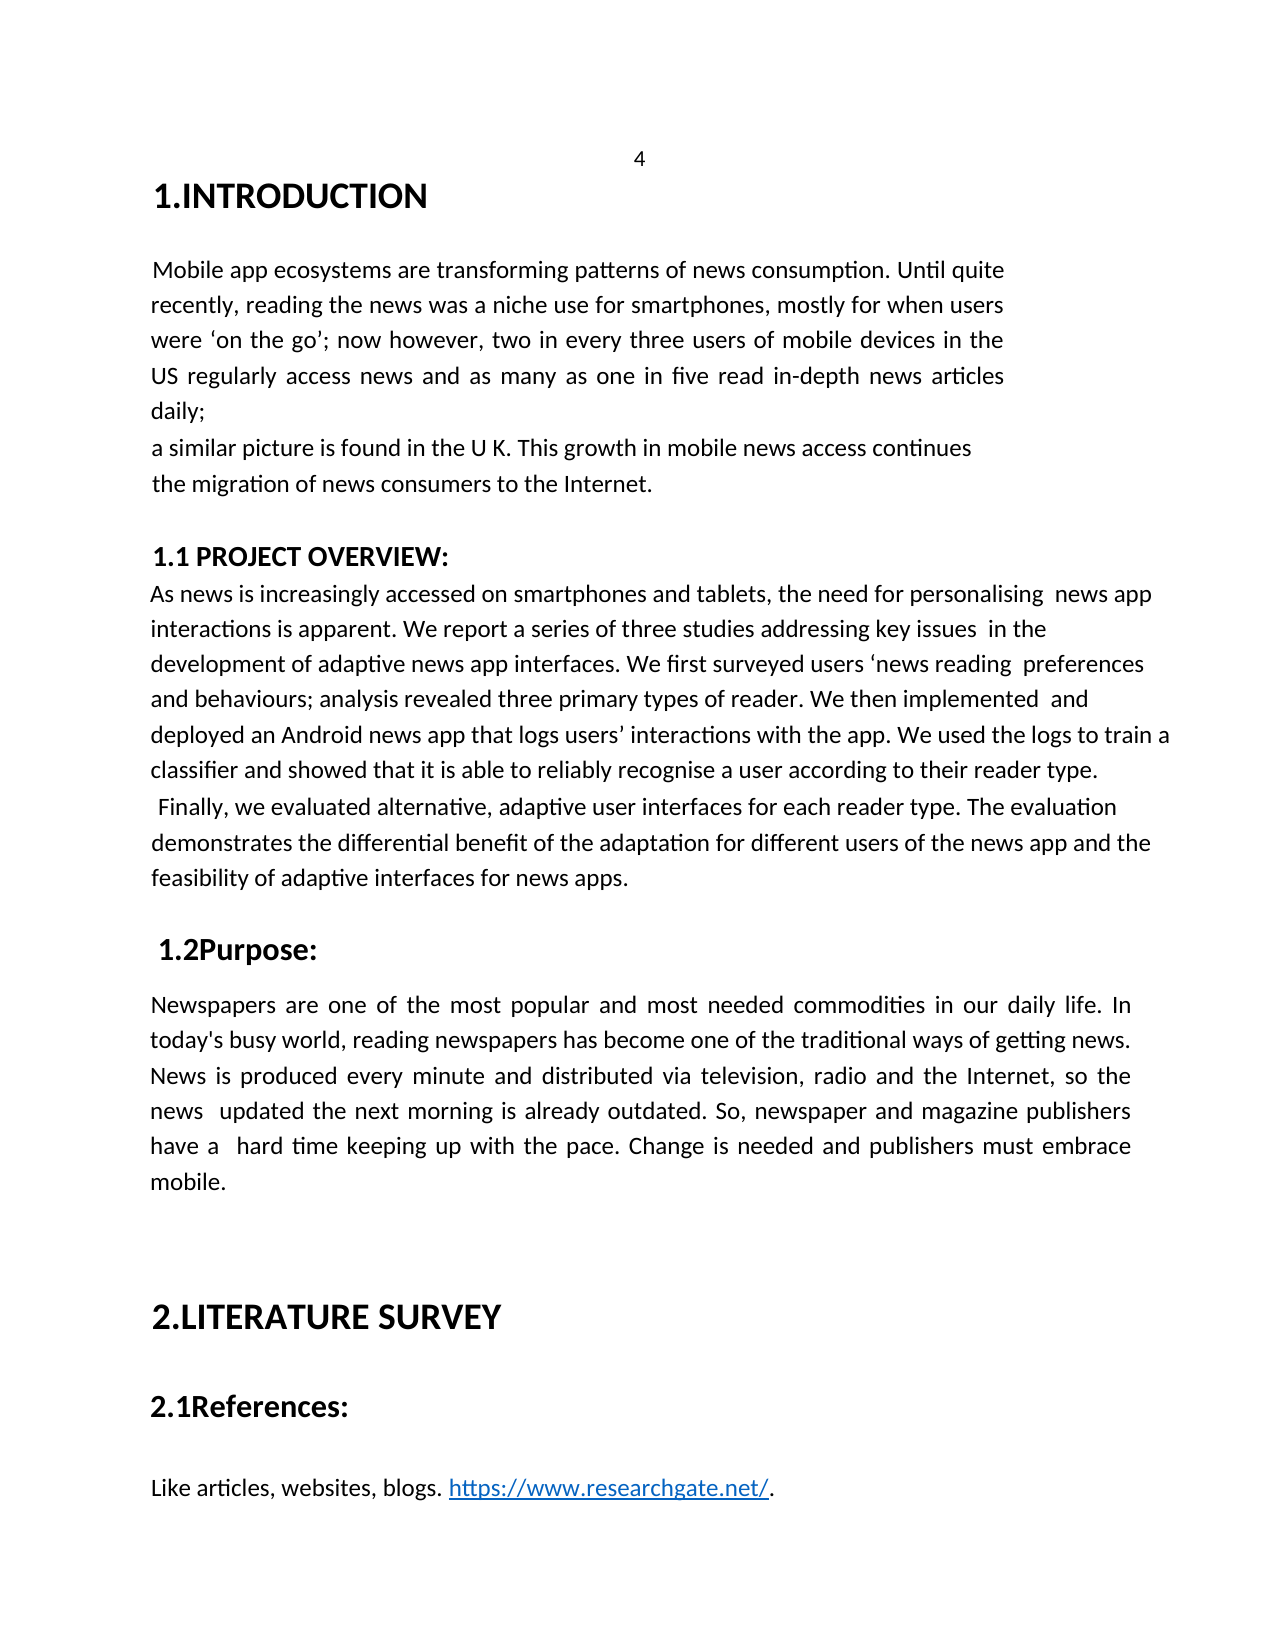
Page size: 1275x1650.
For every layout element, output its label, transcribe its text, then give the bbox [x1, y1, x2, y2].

text 1.2Purpose: [158, 929, 1269, 969]
text 4 [633, 144, 1269, 172]
text 2.LITERATURE SURVEY [152, 1293, 1269, 1339]
text Mobile app ecosystems are transforming patterns of news consumption. Until quite recently, reading the news was a niche use for smartphones, mostly for when users were ‘on the go’; now however, two in every three users of mobile devices in the US regularly access news and as many as one in five read in-depth news articles daily; [151, 254, 1006, 426]
text Like articles, websites, blogs. https://www.researchgate.net/. [151, 1472, 1269, 1503]
text As news is increasingly accessed on smartphones and tablets, the need for personalising news app interactions is apparent. We report a series of three studies addressing key issues in the development of adaptive news app interfaces. We first surveyed users ‘news reading preferences and behaviours; analysis revealed three primary types of reader. We then implemented and deployed an Android news app that logs users’ interactions with the app. We used the logs to train a classifier and showed that it is able to reliably recognise a user according to their reader type. [150, 578, 1175, 785]
text Newspapers are one of the most popular and most needed commodities in our daily life. In today's busy world, reading newspapers has become one of the traditional ways of getting news. News is produced every minute and distributed via television, radio and the Internet, so the news updated the next morning is already outdated. So, newspaper and magazine publishers have a hard time keeping up with the pace. Change is needed and publishers must embrace mobile. [150, 989, 1133, 1196]
text 2.1References: [150, 1386, 1269, 1426]
text 1.INTRODUCTION [153, 172, 1269, 218]
text Finally, we evaluated alternative, adaptive user interfaces for each reader type. The evaluation demonstrates the differential benefit of the adaptation for different users of the news app and the feasibility of adaptive interfaces for news apps. [151, 791, 1152, 893]
text 1.1 PROJECT OVERVIEW: [152, 538, 1269, 573]
text a similar picture is found in the U K. This growth in mobile news access continues the migration of news consumers to the Internet. [151, 432, 1011, 498]
